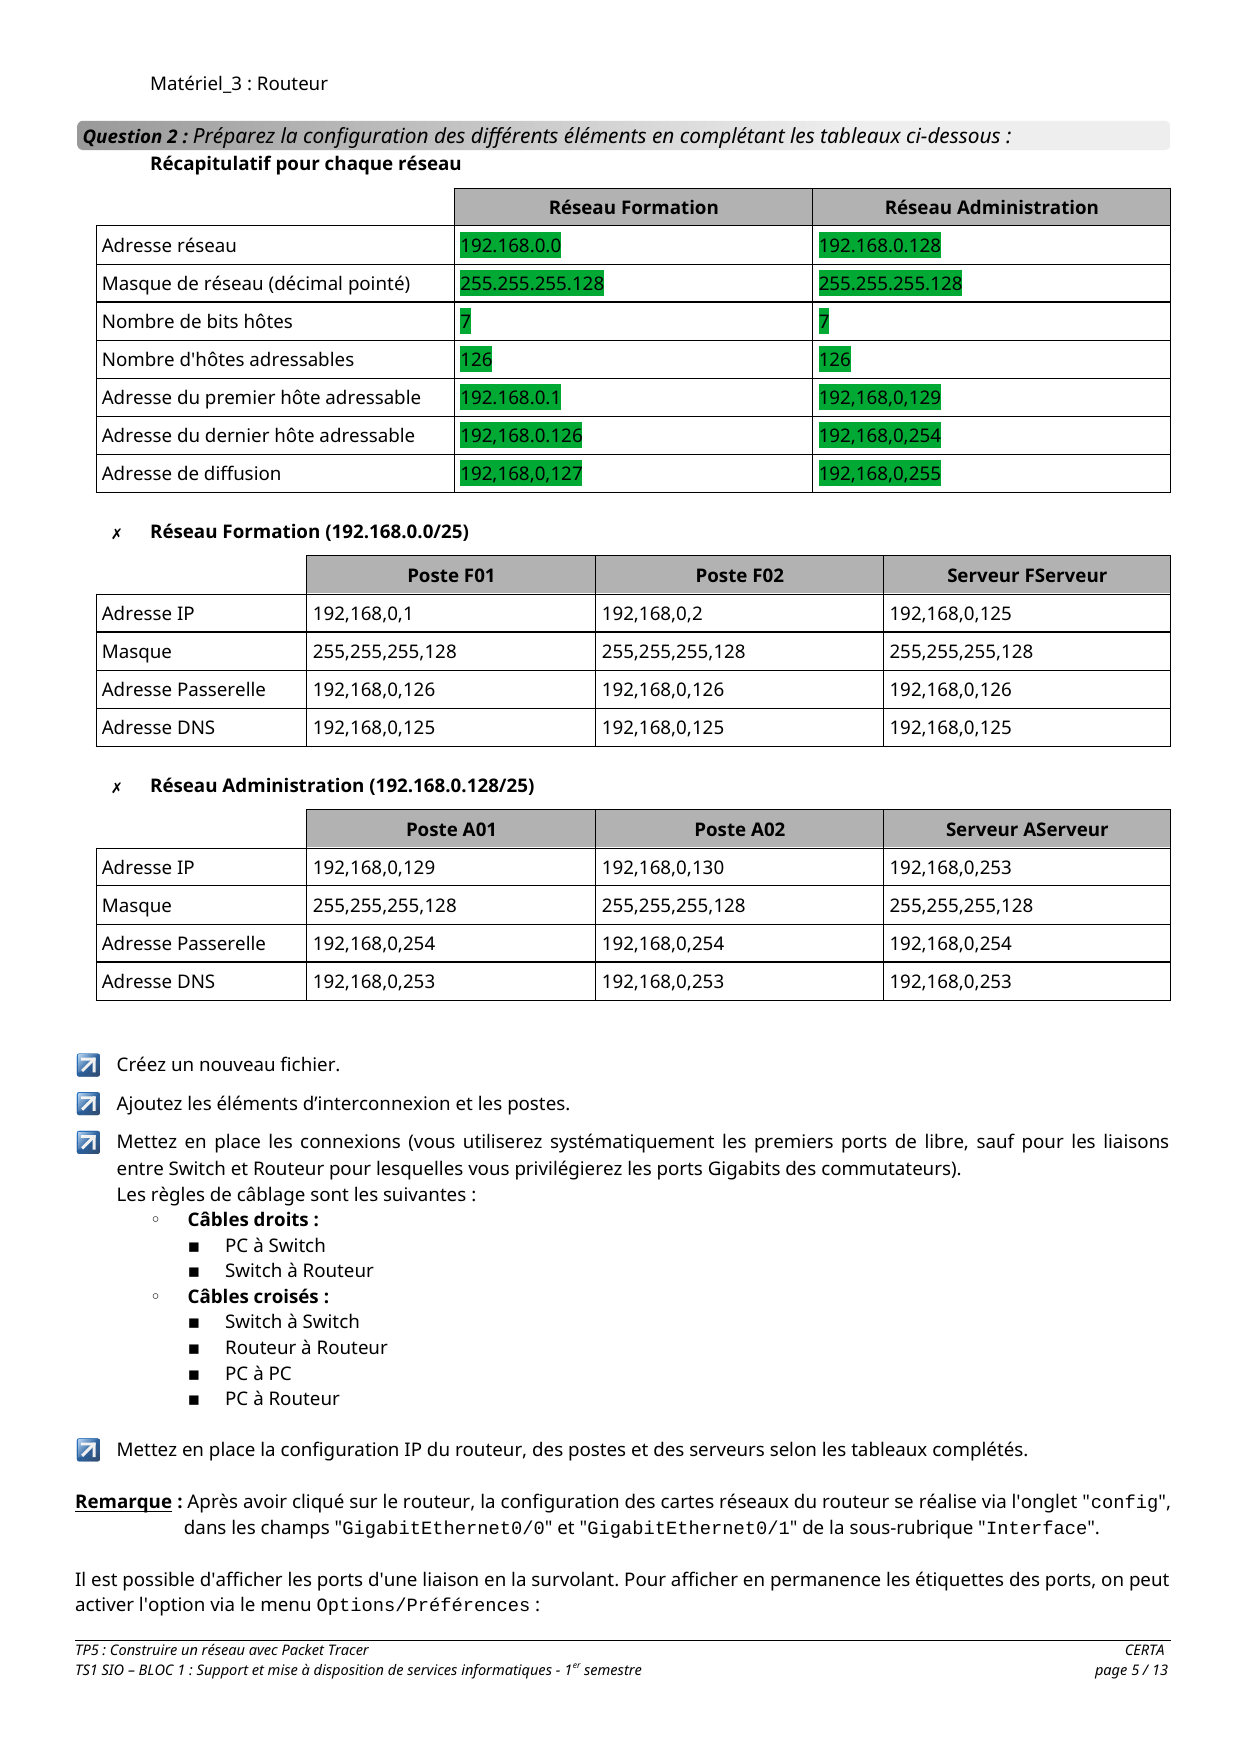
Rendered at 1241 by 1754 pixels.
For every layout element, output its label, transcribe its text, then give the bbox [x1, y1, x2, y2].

table_cell 192,168,0,1 [307, 595, 595, 631]
table_cell 192,168,0,254 [596, 925, 883, 961]
table_cell 192,168,0,254 [884, 925, 1170, 961]
table_cell Adresse Passerelle [97, 925, 306, 961]
table_header Serveur AServeur [884, 810, 1170, 847]
table_cell 192,168,0,255 [813, 455, 1170, 492]
table_cell 255.255.255.128 [455, 265, 812, 301]
table_cell 192,168,0,126 [596, 671, 883, 707]
table_cell 255,255,255,128 [596, 633, 883, 669]
table_cell Nombre d'hôtes adressables [97, 341, 454, 377]
table_cell 192.168.0.1 [455, 379, 812, 416]
list Mettez en place les connexions (vous utiliserez systématiquement les premiers ports de libre, sauf pour les liaisons entre Switch et Routeur pour lesquelles vous privilégierez les ports Gigabits des commutateurs). Les règles de câblage sont les suivantes : [75, 1129, 1171, 1207]
table_header Serveur FServeur [884, 556, 1170, 593]
table_cell Masque [97, 633, 306, 669]
table_cell 192,168,0,2 [596, 595, 883, 631]
table_cell 192,168,0,130 [596, 849, 883, 885]
table_header Réseau Administration [813, 189, 1170, 225]
table_cell 192,168,0,125 [884, 709, 1170, 746]
table_cell Adresse de diffusion [97, 455, 454, 492]
table_cell 192,168,0,253 [884, 963, 1170, 999]
table_cell 192,168,0,129 [307, 849, 595, 885]
list Routeur à Routeur [187, 1334, 1171, 1360]
table_cell Adresse Passerelle [97, 671, 306, 707]
table_cell 255,255,255,128 [307, 886, 595, 923]
table_cell 255,255,255,128 [884, 886, 1170, 923]
table_cell 126 [455, 341, 812, 377]
table_cell 192.168.0.128 [813, 226, 1170, 263]
table_header [96, 809, 306, 847]
table_header [96, 555, 306, 593]
table_cell Adresse DNS [97, 963, 306, 999]
table_cell 7 [455, 303, 812, 339]
table_cell Adresse DNS [97, 709, 306, 746]
list Récapitulatif pour chaque réseau [112, 147, 1171, 176]
list PC à Switch [187, 1232, 1171, 1258]
list Câbles croisés : [150, 1283, 1171, 1309]
table_cell 255.255.255.128 [813, 265, 1170, 301]
list PC à Routeur [187, 1385, 1171, 1411]
list Matériel_3 : Routeur [112, 70, 1171, 95]
table_header Poste A01 [307, 810, 595, 847]
list PC à PC [187, 1360, 1171, 1385]
list Réseau Formation (192.168.0.0/25) [112, 518, 1171, 544]
table_cell Nombre de bits hôtes [97, 303, 454, 339]
table_header [96, 188, 454, 225]
table_cell 192,168,0,125 [307, 709, 595, 746]
table_header Poste F02 [596, 556, 883, 593]
table_cell 255,255,255,128 [307, 633, 595, 669]
table_cell Masque [97, 886, 306, 923]
table_cell Adresse IP [97, 595, 306, 631]
text Remarque : Après avoir cliqué sur le routeur, la configuration des cartes réseaux du routeur se réalise via l'onglet "config", dans les champs "GigabitEthernet0/0" et "GigabitEthernet0/1" de la sous-rubrique "Interface". [75, 1489, 1171, 1540]
list Câbles droits : [150, 1207, 1171, 1232]
table_cell Adresse du dernier hôte adressable [97, 417, 454, 453]
list Réseau Administration (192.168.0.128/25) [112, 772, 1171, 798]
table_cell 192,168,0,253 [596, 963, 883, 999]
list Créez un nouveau fichier. [75, 1052, 1171, 1078]
list Mettez en place la configuration IP du routeur, des postes et des serveurs selon les tableaux complétés. [75, 1436, 1171, 1463]
table_cell 192,168.0.126 [455, 417, 812, 453]
table_cell 192,168,0,127 [455, 455, 812, 492]
table_cell Masque de réseau (décimal pointé) [97, 265, 454, 301]
table_cell 192,168,0,254 [307, 925, 595, 961]
table_cell Adresse IP [97, 849, 306, 885]
table_cell 126 [813, 341, 1170, 377]
table_header Poste A02 [596, 810, 883, 847]
table_cell 192,168,0,253 [884, 849, 1170, 885]
list Switch à Routeur [187, 1258, 1171, 1283]
table_header Réseau Formation [455, 189, 812, 225]
table_cell 192,168,0,253 [307, 963, 595, 999]
table_cell 255,255,255,128 [884, 633, 1170, 669]
table_header Poste F01 [307, 556, 595, 593]
table_cell 7 [813, 303, 1170, 339]
table_cell 255,255,255,128 [596, 886, 883, 923]
text Il est possible d'afficher les ports d'une liaison en la survolant. Pour afficher en permanence les étiquettes des ports, on peut activer l'option via le menu Options/Préférences : [75, 1566, 1171, 1617]
table_cell 192,168,0,125 [884, 595, 1170, 631]
table_cell 192,168,0,126 [307, 671, 595, 707]
list Switch à Switch [187, 1309, 1171, 1334]
table_cell 192,168,0,126 [884, 671, 1170, 707]
list Ajoutez les éléments d’interconnexion et les postes. [75, 1090, 1171, 1117]
table_cell 192,168,0,129 [813, 379, 1170, 416]
table_cell 192.168.0.0 [455, 226, 812, 263]
table_cell Adresse du premier hôte adressable [97, 379, 454, 416]
table_cell Adresse réseau [97, 226, 454, 263]
table_cell 192,168,0,125 [596, 709, 883, 746]
table_cell 192,168,0,254 [813, 417, 1170, 453]
